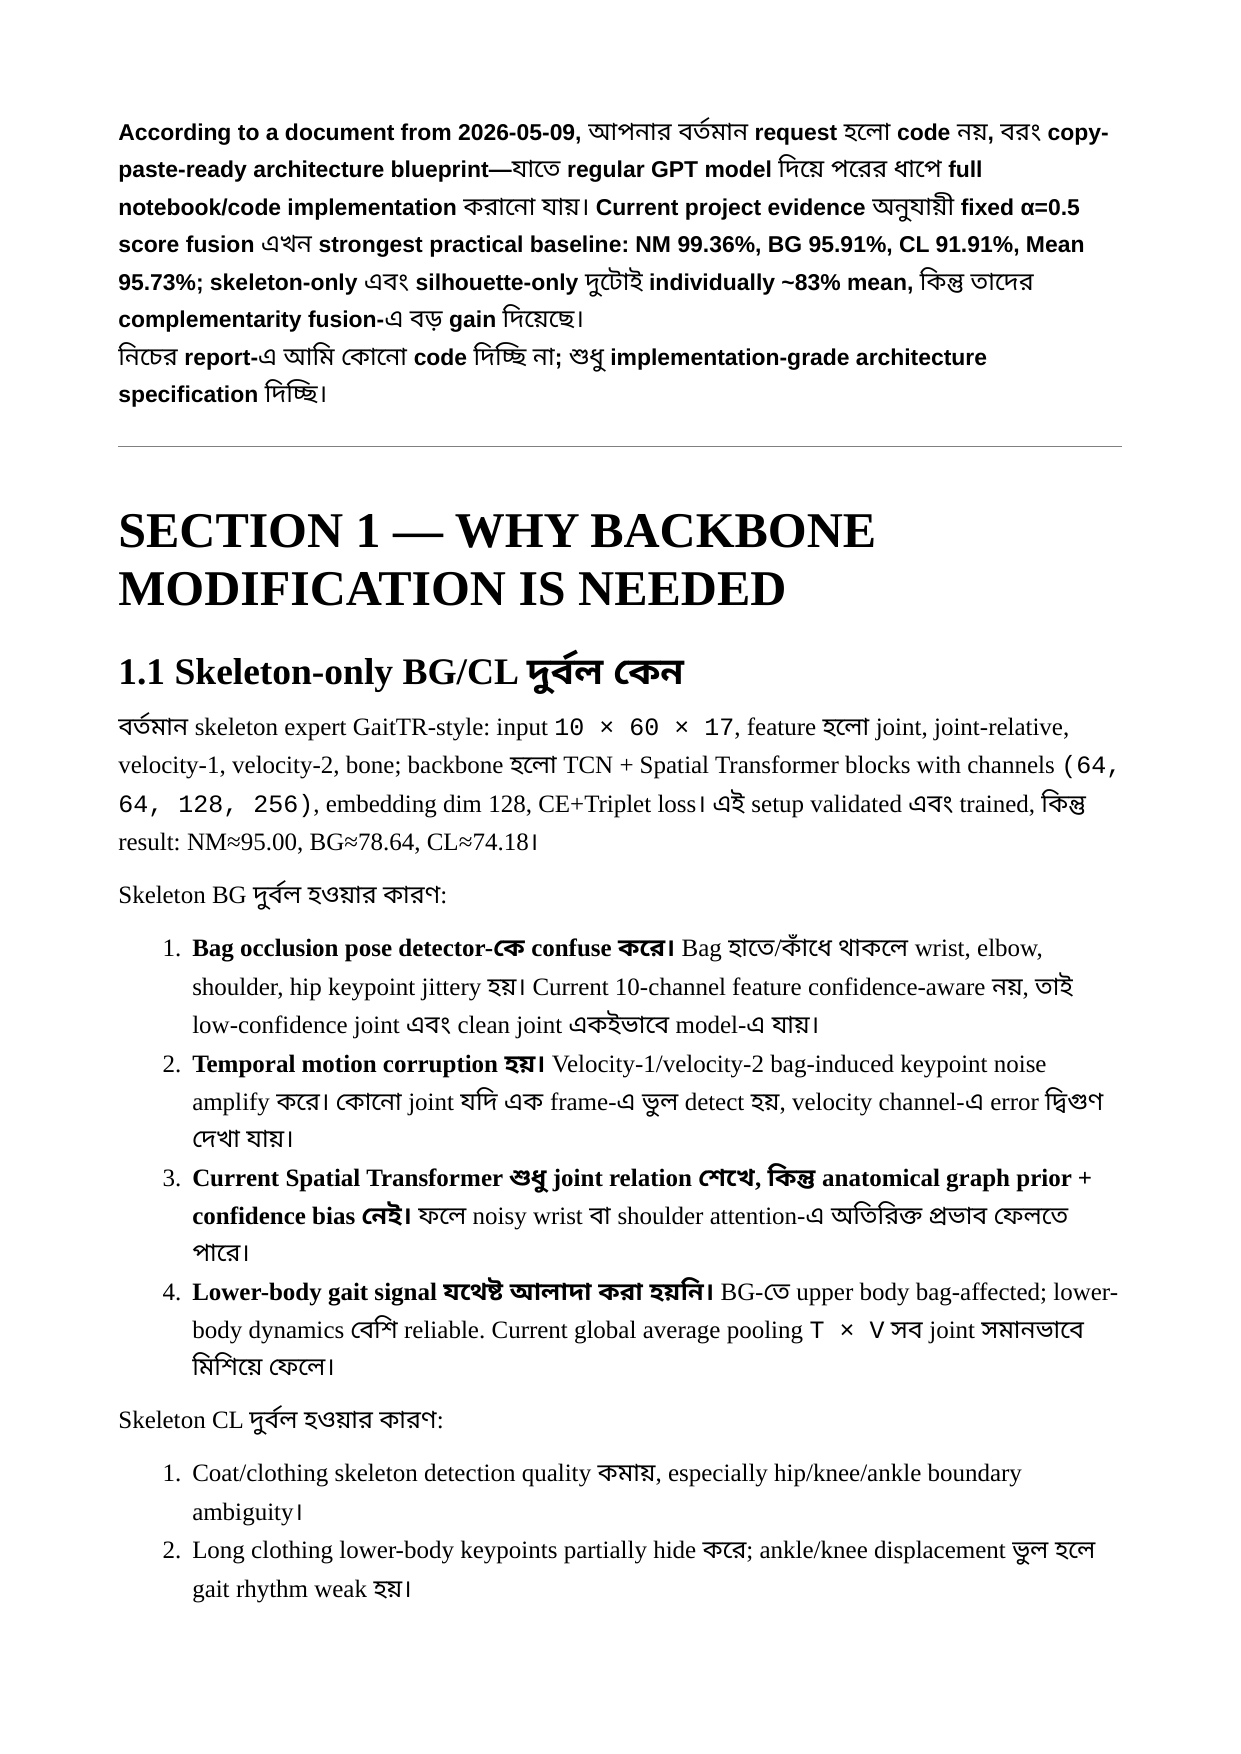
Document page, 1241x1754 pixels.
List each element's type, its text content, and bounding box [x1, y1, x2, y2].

list Lower-body gait signal যথেষ্ট আলাদা করা হয়নি। BG-তে upper body bag-affected; lower-body dynamics বেশি reliable. Current global average pooling T × V সব joint সমানভাবে মিশিয়ে ফেলে। [162, 1277, 1122, 1386]
text Skeleton CL দুর্বল হওয়ার কারণ: [118, 1405, 1122, 1439]
subtitle SECTION 1 — WHY BACKBONE MODIFICATION IS NEEDED [118, 501, 1122, 616]
text According to a document from 2026-05-09, আপনার বর্তমান request হলো code নয়, বরং copy-paste-ready architecture blueprint—যাতে regular GPT model দিয়ে পরের ধাপে full notebook/code implementation করানো যায়। Current project evidence অনুযায়ী fixed α=0.5 score fusion এখন strongest practical baseline: NM 99.36%, BG 95.91%, CL 91.91%, Mean 95.73%; skeleton-only এবং silhouette-only দুটোই individually ~83% mean, কিন্তু তাদের complementarity fusion-এ বড় gain দিয়েছে। নিচের report-এ আমি কোনো code দিচ্ছি না; শুধু implementation-grade architecture specification দিচ্ছি। [118, 118, 1122, 412]
list Temporal motion corruption হয়। Velocity-1/velocity-2 bag-induced keypoint noise amplify করে। কোনো joint যদি এক frame-এ ভুল detect হয়, velocity channel-এ error দ্বিগুণ দেখা যায়। [162, 1049, 1122, 1158]
subtitle 1.1 Skeleton-only BG/CL দুর্বল কেন [118, 649, 1122, 700]
list Long clothing lower-body keypoints partially hide করে; ankle/knee displacement ভুল হলে gait rhythm weak হয়। [162, 1535, 1122, 1607]
text বর্তমান skeleton expert GaitTR-style: input 10 × 60 × 17, feature হলো joint, joint-relative, velocity-1, velocity-2, bone; backbone হলো TCN + Spatial Transformer blocks with channels (64, 64, 128, 256), embedding dim 128, CE+Triplet loss। এই setup validated এবং trained, কিন্তু result: NM≈95.00, BG≈78.64, CL≈74.18। [118, 712, 1122, 861]
text Skeleton BG দুর্বল হওয়ার কারণ: [118, 880, 1122, 914]
list Bag occlusion pose detector-কে confuse করে। Bag হাতে/কাঁধে থাকলে wrist, elbow, shoulder, hip keypoint jittery হয়। Current 10-channel feature confidence-aware নয়, তাই low-confidence joint এবং clean joint একইভাবে model-এ যায়। [162, 933, 1122, 1044]
list Current Spatial Transformer শুধু joint relation শেখে, কিন্তু anatomical graph prior + confidence bias নেই। ফলে noisy wrist বা shoulder attention-এ অতিরিক্ত প্রভাব ফেলতে পারে। [162, 1163, 1122, 1272]
list Coat/clothing skeleton detection quality কমায়, especially hip/knee/ankle boundary ambiguity। [162, 1458, 1122, 1530]
